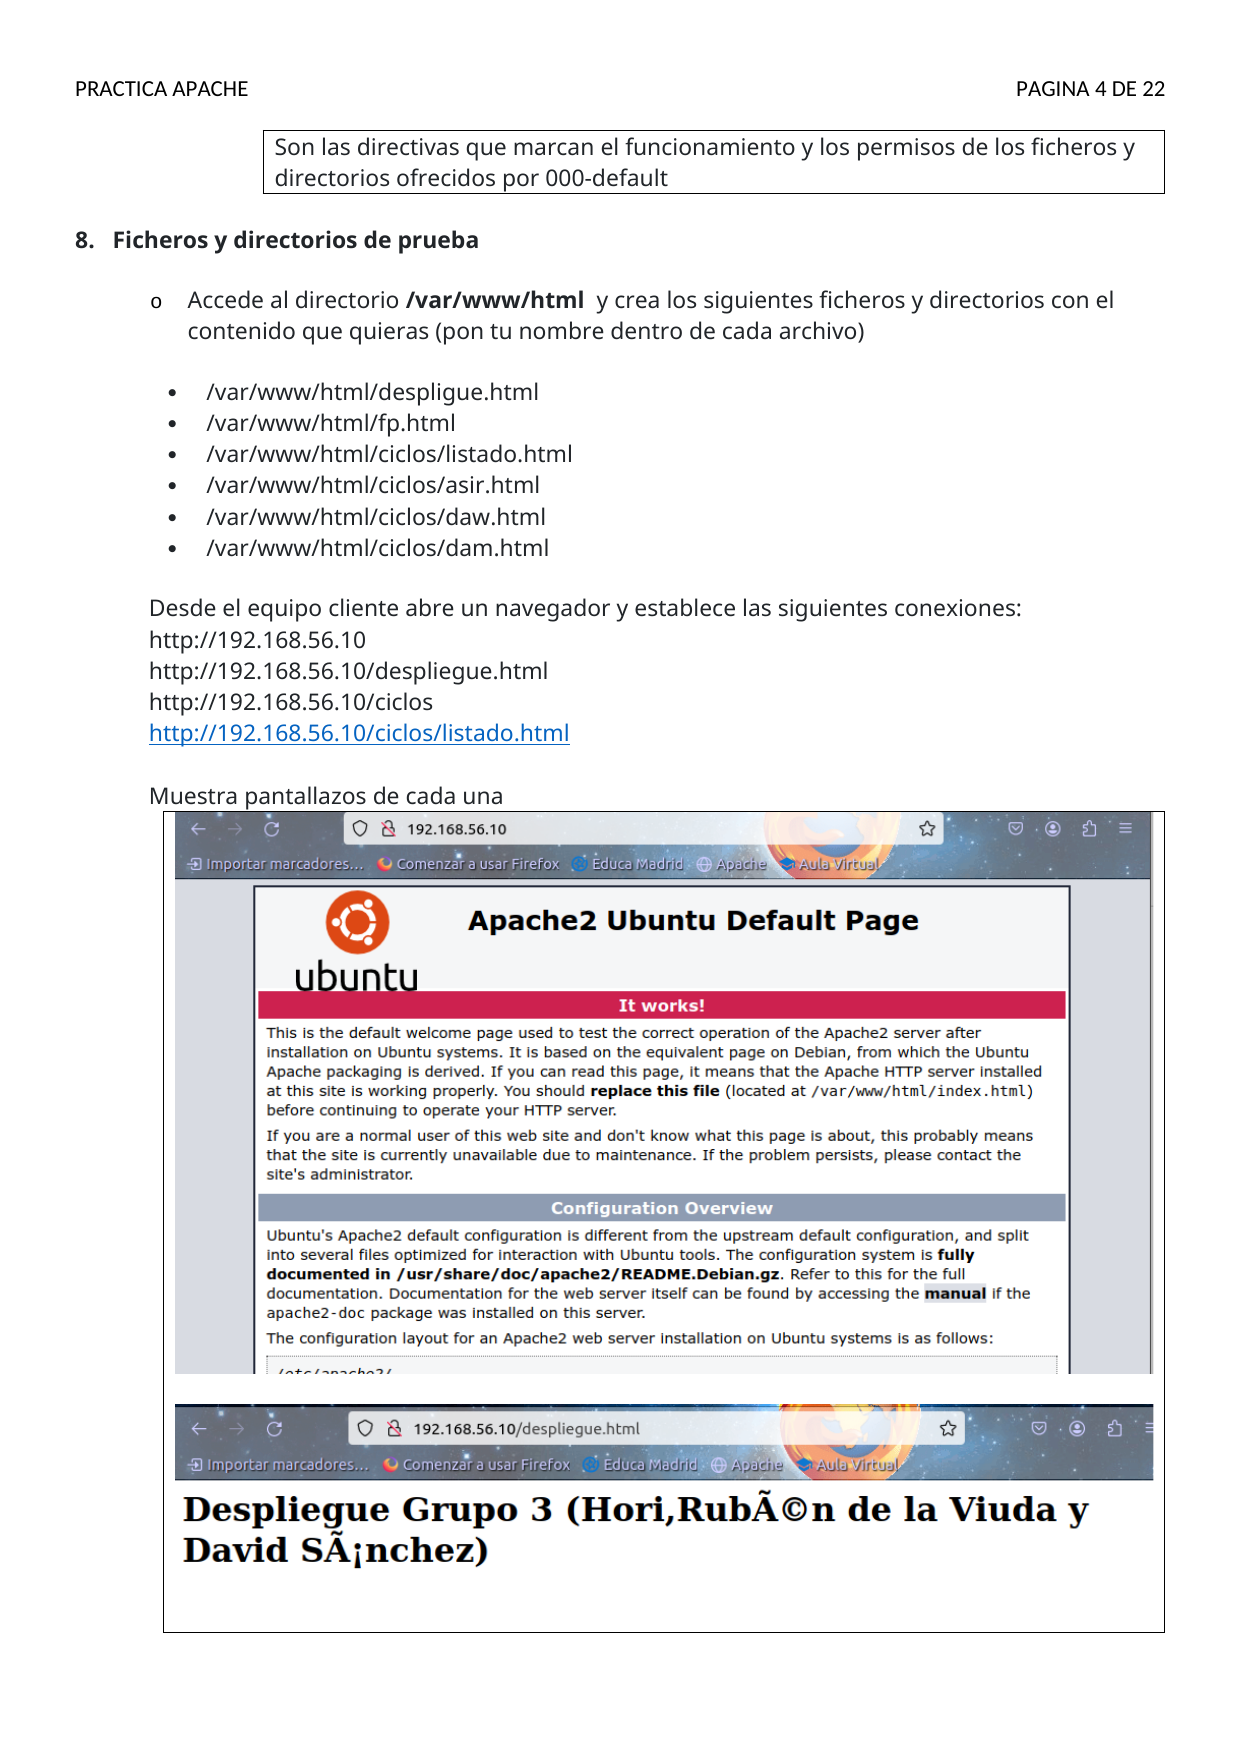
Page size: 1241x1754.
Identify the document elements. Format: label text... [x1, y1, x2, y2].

list Muestra pantallazos de cada una [149, 780, 1165, 811]
table_header Son las directivas que marcan el funcionamiento y los permisos de los ficheros y directorios ofrecidos por 000-default [264, 131, 1164, 193]
list /var/www/html/ciclos/daw.html [169, 501, 1165, 532]
text Desde el equipo cliente abre un navegador y establece las siguientes conexiones: [149, 592, 1165, 623]
list /var/www/html/fp.html [169, 407, 1165, 438]
text http://192.168.56.10 http://192.168.56.10/despliegue.html http://192.168.56.10/ciclos http://192.168.56.10/ciclos/listado.html [75, 623, 1165, 748]
list /var/www/html/ciclos/listado.html [169, 438, 1165, 469]
picture [175, 812, 1154, 1374]
picture [175, 1404, 1154, 1632]
table_header [164, 812, 1164, 1632]
list /var/www/html/despligue.html [169, 376, 1165, 407]
list Ficheros y directorios de prueba [75, 223, 1165, 255]
list Accede al directorio /var/www/html y crea los siguientes ficheros y directorios con el contenido que quieras (pon tu nombre dentro de cada archivo) [150, 284, 1165, 346]
list /var/www/html/ciclos/dam.html [169, 532, 1165, 563]
list /var/www/html/ciclos/asir.html [169, 469, 1165, 501]
